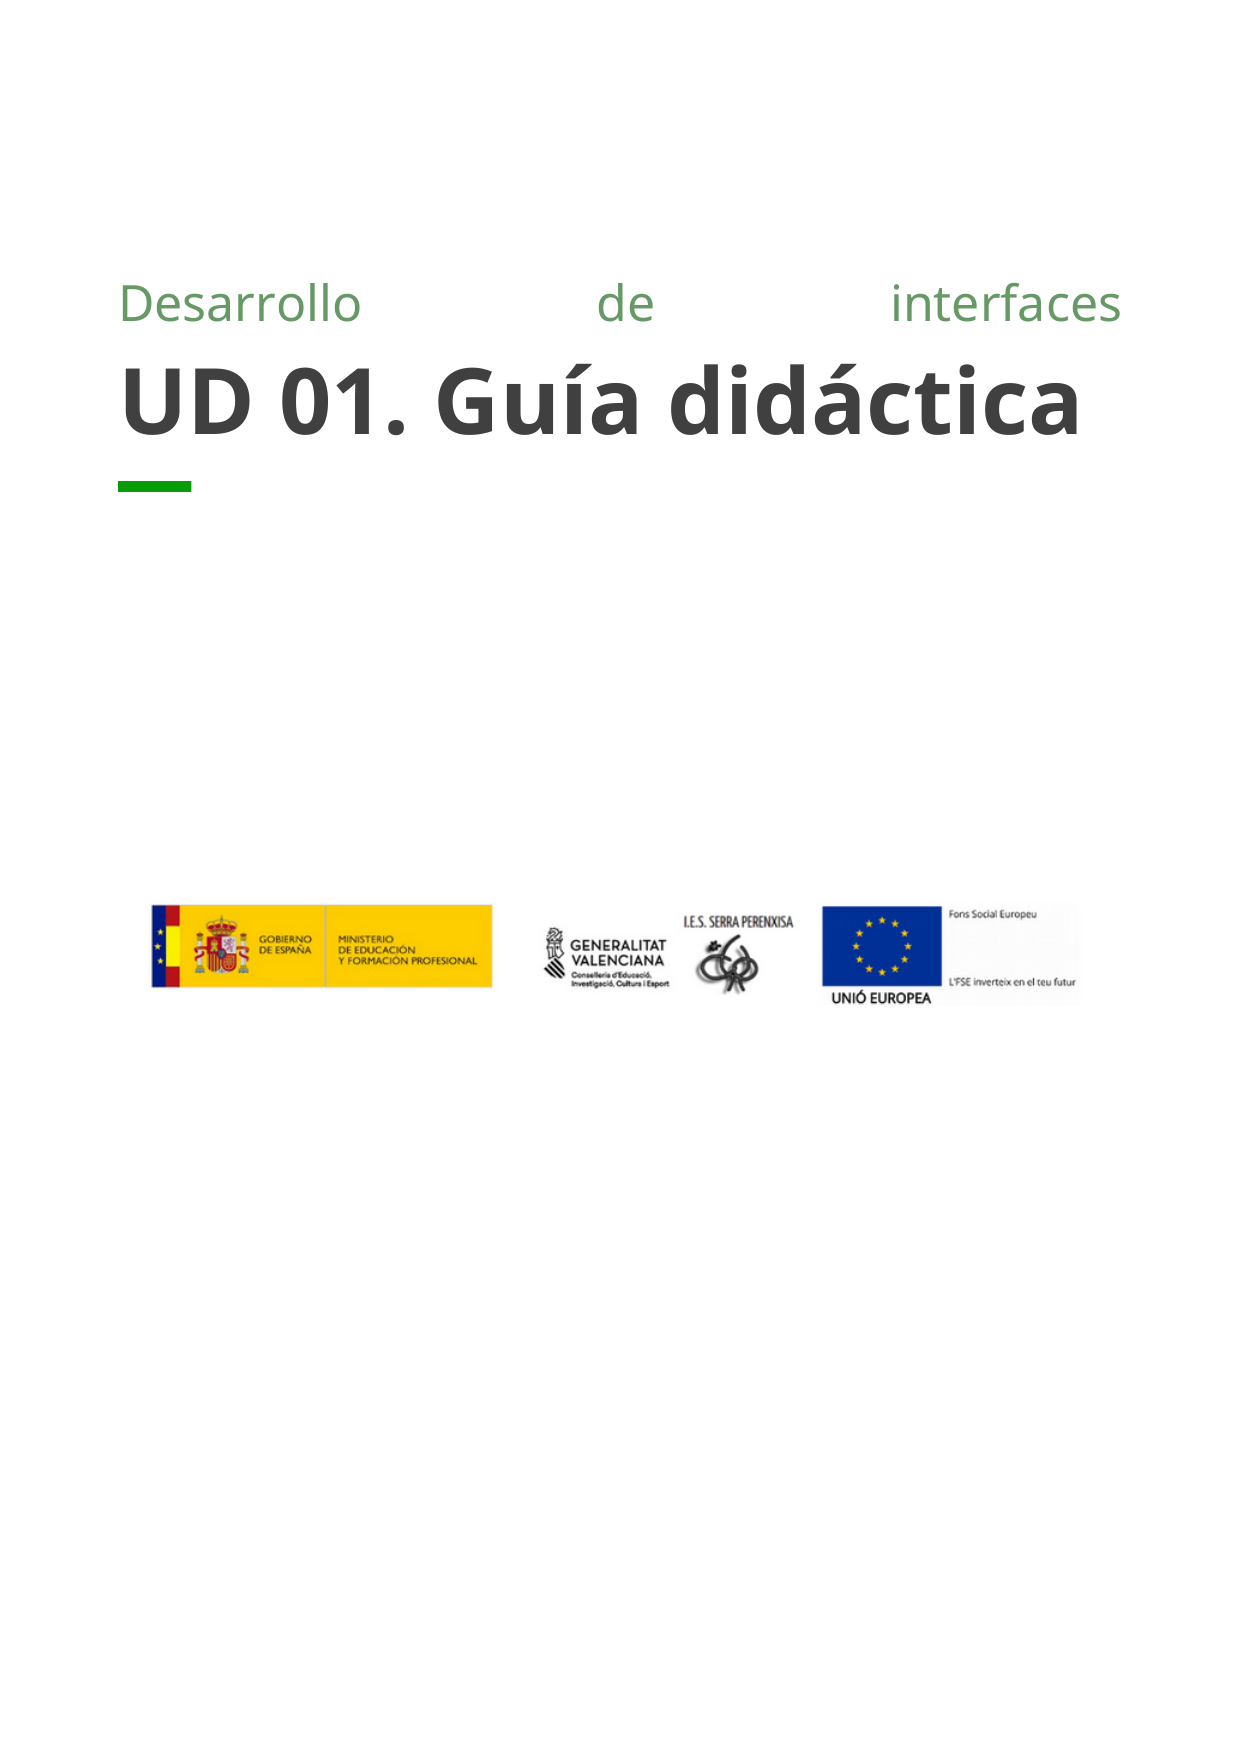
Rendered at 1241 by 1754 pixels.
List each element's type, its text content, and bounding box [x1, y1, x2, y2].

picture [118, 885, 1123, 1005]
title Desarrollo de interfaces UD 01. Guía didáctica [118, 268, 1122, 461]
picture [118, 481, 192, 492]
